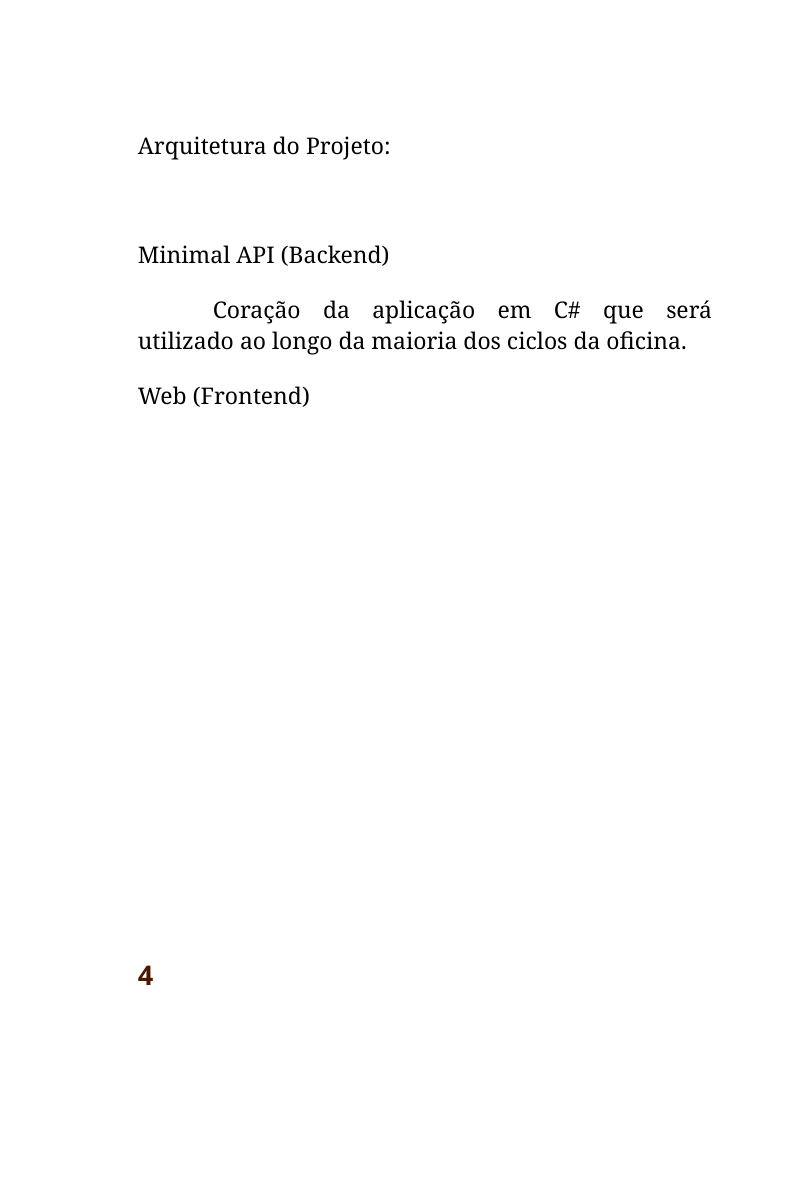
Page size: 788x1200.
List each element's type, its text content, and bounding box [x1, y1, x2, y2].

text Minimal API (Backend) [138, 239, 713, 271]
text Coração da aplicação em C# que será utilizado ao longo da maioria dos ciclos da oficina. [138, 294, 713, 357]
text Web (Frontend) [138, 380, 713, 412]
text Arquitetura do Projeto: [138, 130, 713, 161]
